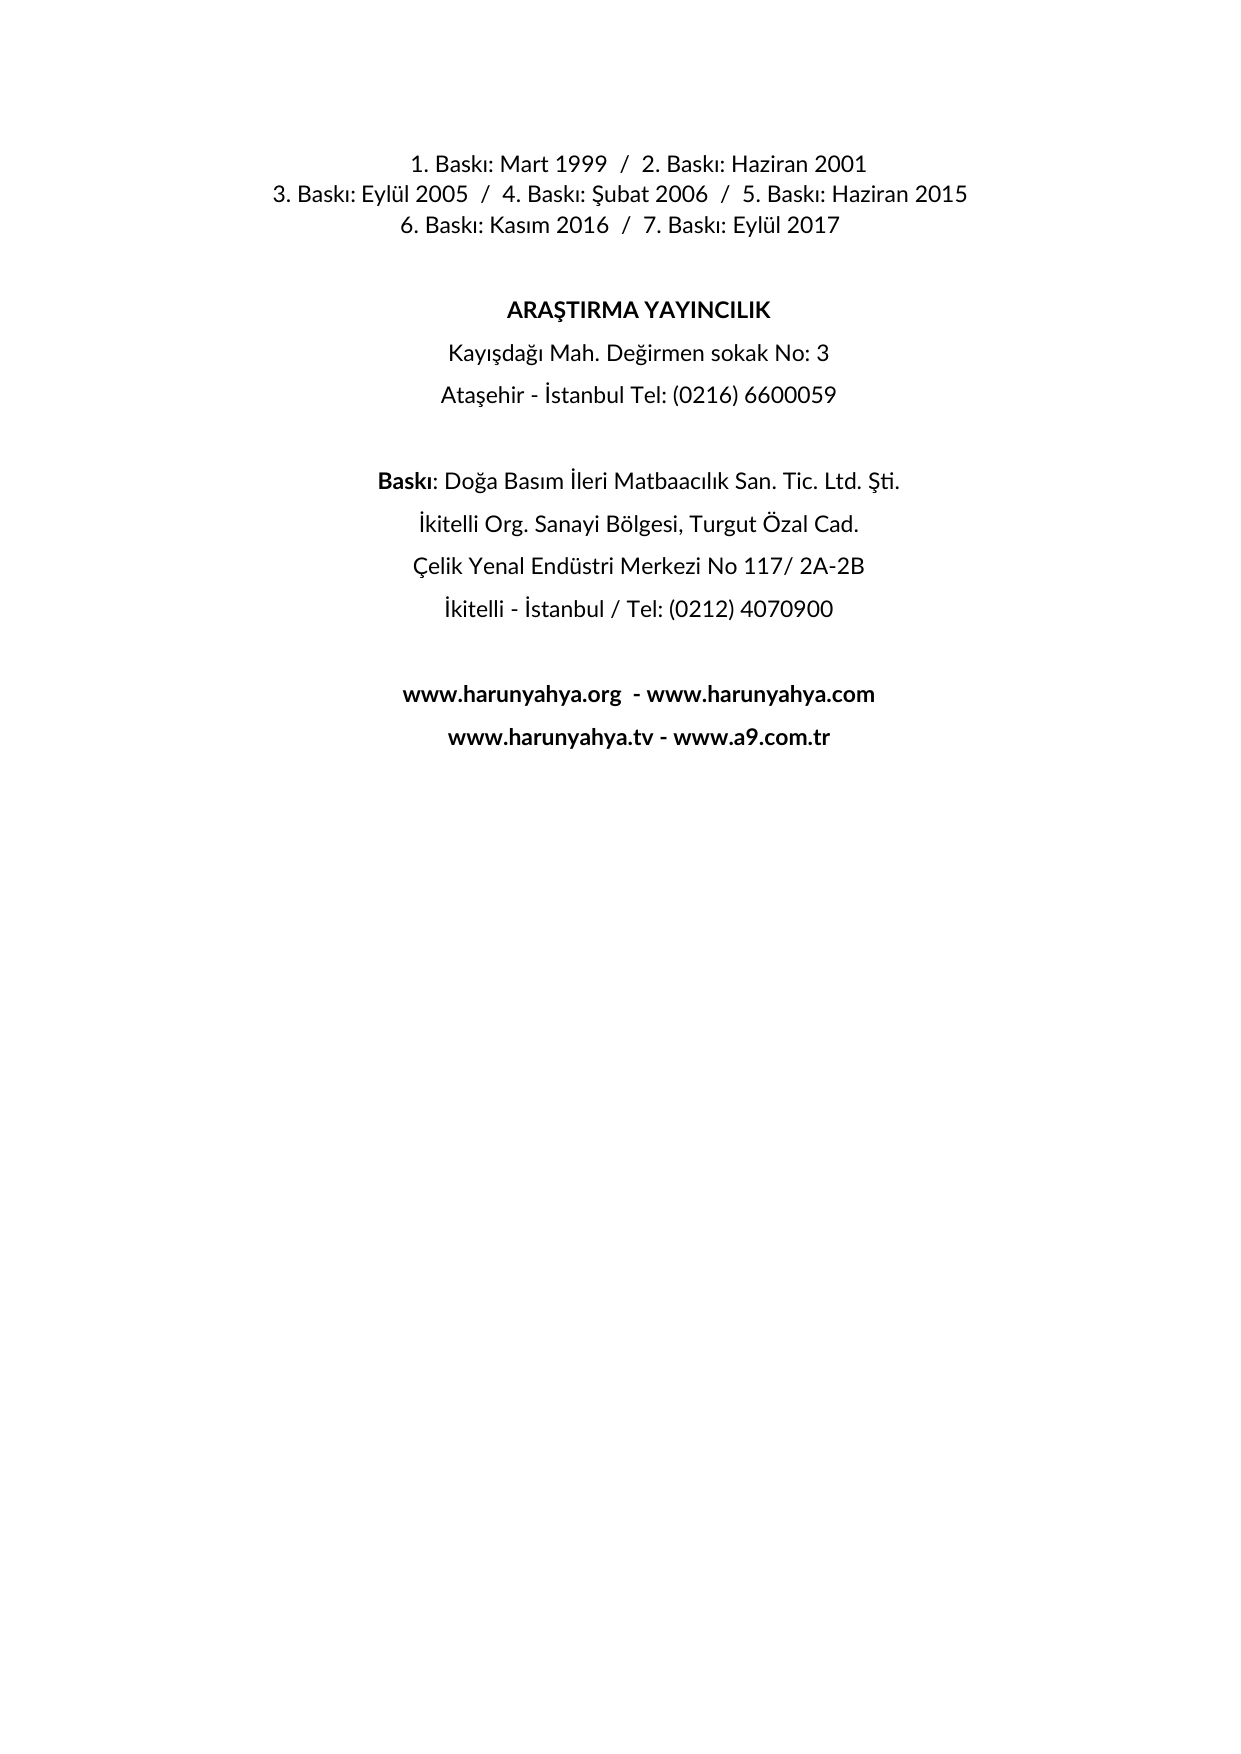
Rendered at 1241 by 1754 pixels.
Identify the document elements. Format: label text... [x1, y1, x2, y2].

text Ataşehir - İstanbul Tel: (0216) 6600059 [75, 381, 1165, 409]
text İkitelli - İstanbul / Tel: (0212) 4070900 [75, 595, 1165, 622]
text Kayışdağı Mah. Değirmen sokak No: 3 [75, 338, 1165, 366]
text Çelik Yenal Endüstri Merkezi No 117/ 2A-2B [75, 552, 1165, 579]
text www.harunyahya.tv - www.a9.com.tr [75, 723, 1165, 750]
text İkitelli Org. Sanayi Bölgesi, Turgut Özal Cad. [75, 509, 1165, 537]
text ARAŞTIRMA YAYINCILIK [75, 296, 1165, 323]
text www.harunyahya.org - www.harunyahya.com [75, 680, 1165, 708]
text 1. Baskı: Mart 1999 / 2. Baskı: Haziran 2001 3. Baskı: Eylül 2005 / 4. Baskı: Şubat 2006 / 5. Baskı: Haziran 2015 6. Baskı: Kasım 2016 / 7. Baskı: Eylül 2017 [75, 150, 1165, 238]
text Baskı: Doğa Basım İleri Matbaacılık San. Tic. Ltd. Şti. [75, 467, 1165, 494]
